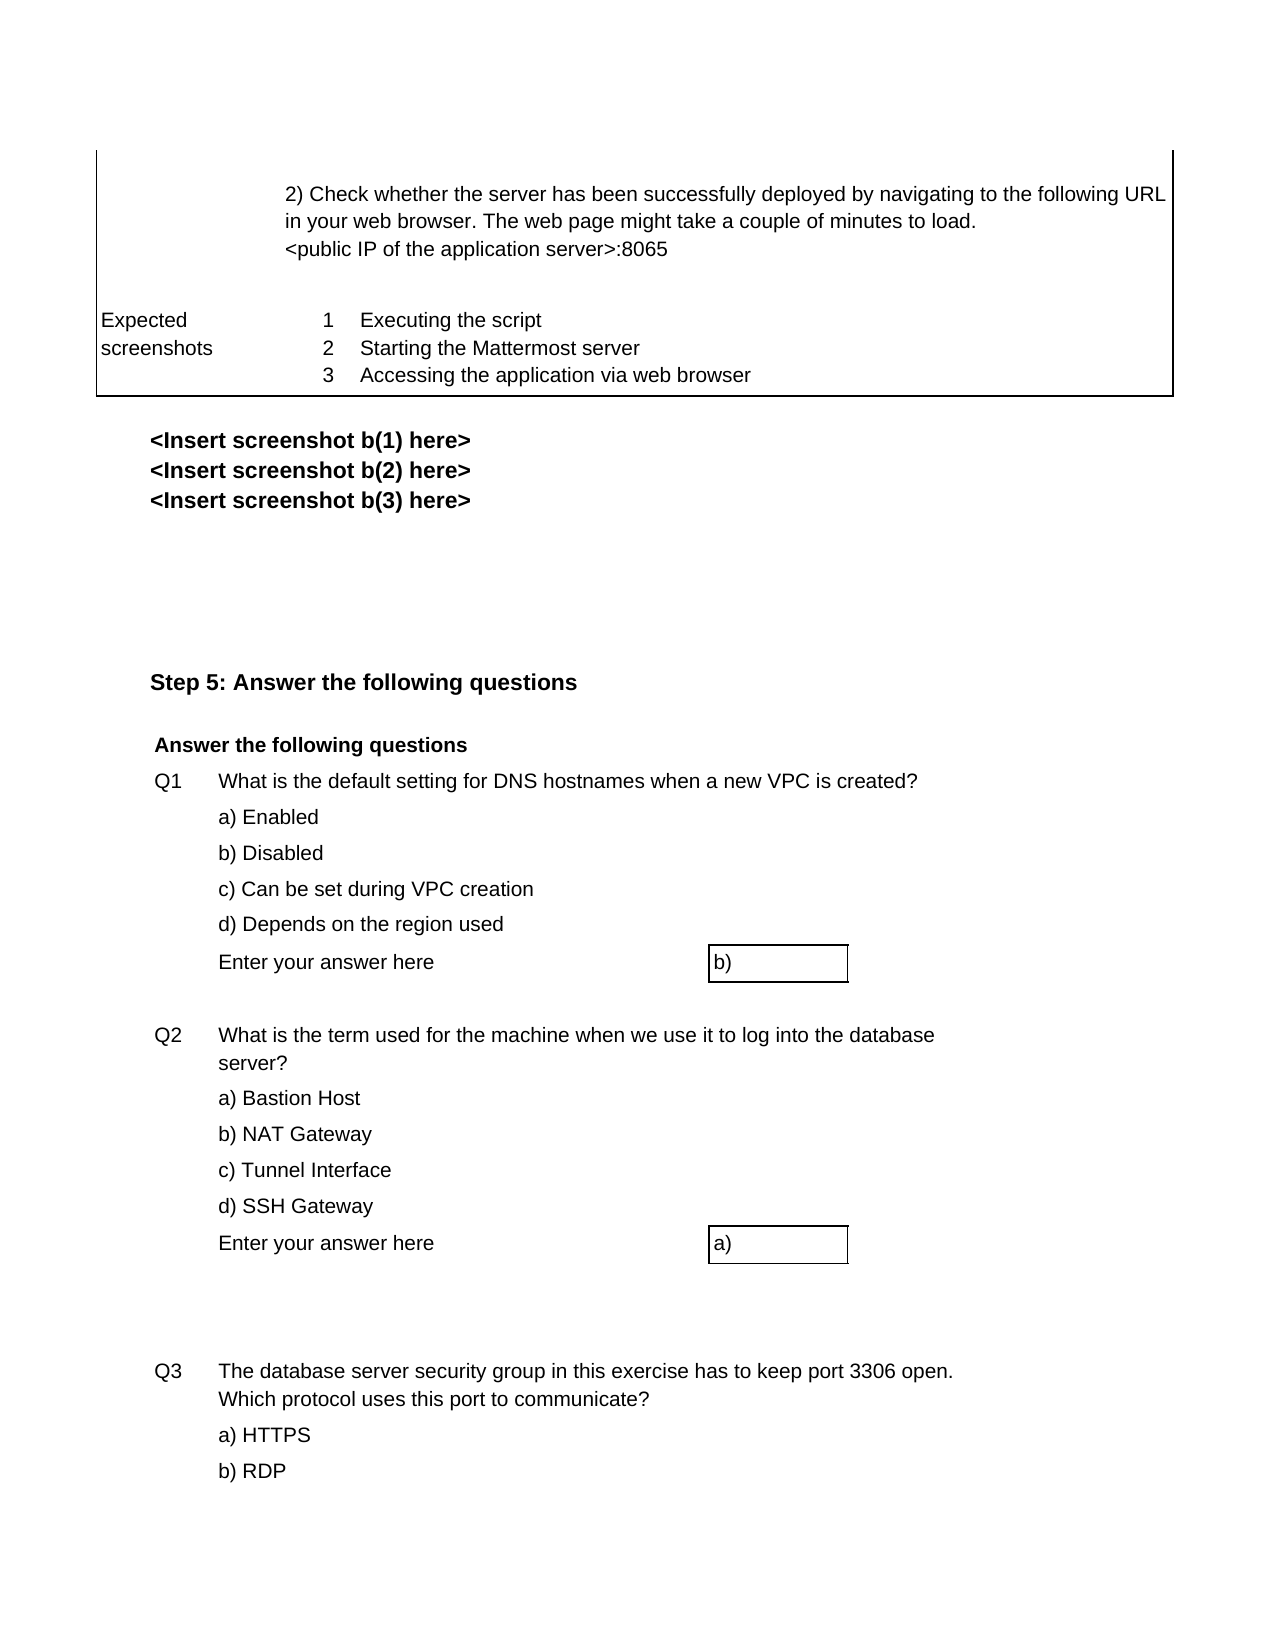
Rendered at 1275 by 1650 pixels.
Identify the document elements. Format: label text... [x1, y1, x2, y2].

table_cell Q3 [150, 1355, 214, 1418]
table_cell [782, 304, 810, 395]
table_cell [709, 1118, 848, 1154]
table_cell [848, 1263, 986, 1355]
table_cell [848, 836, 986, 872]
table_cell [709, 801, 848, 836]
table_cell [986, 908, 1125, 944]
table_cell [150, 1419, 214, 1454]
table_cell [986, 1082, 1125, 1118]
table_cell [709, 983, 848, 1019]
table_cell What is the default setting for DNS hostnames when a new VPC is created? [214, 765, 986, 801]
table_cell [986, 765, 1125, 801]
table_cell Expected screenshots [97, 304, 281, 395]
table_cell a) HTTPS [214, 1419, 709, 1454]
table_cell [986, 801, 1125, 836]
table_cell [709, 872, 848, 908]
table_cell Enter your answer here [214, 944, 708, 981]
table_cell [848, 1082, 986, 1118]
table_cell [848, 1190, 986, 1225]
table_cell [709, 908, 848, 944]
table_header [986, 729, 1125, 765]
table_cell Q1 [150, 765, 214, 801]
table_cell [150, 1454, 214, 1490]
table_cell [150, 872, 214, 908]
table_cell a) Enabled [214, 801, 709, 836]
table_cell [150, 944, 214, 981]
table_cell [848, 944, 986, 981]
table_cell c) Can be set during VPC creation [214, 872, 709, 908]
table_cell [709, 1082, 848, 1118]
table_cell [709, 1264, 848, 1355]
table_cell [848, 1154, 986, 1189]
table_cell [986, 1190, 1125, 1225]
table_cell [986, 1118, 1125, 1154]
table_cell 2) Check whether the server has been successfully deployed by navigating to the following URL in your web browser. The web page might take a couple of minutes to load. <public IP of the application server>:8065 [281, 150, 1172, 268]
table_cell b) [710, 946, 847, 981]
table_cell [986, 836, 1125, 872]
table_cell a) Bastion Host [214, 1082, 709, 1118]
table_cell What is the term used for the machine when we use it to log into the database server? [214, 1019, 986, 1082]
table_cell [214, 1263, 709, 1355]
table_cell [986, 1355, 1125, 1418]
table_cell [782, 268, 810, 304]
table_cell [986, 872, 1125, 908]
table_cell [986, 1419, 1125, 1454]
table_cell [848, 1118, 986, 1154]
text <Insert screenshot b(3) here> [150, 487, 1125, 513]
table_cell [709, 836, 848, 872]
table_cell [904, 268, 1172, 304]
table_cell [904, 304, 1172, 395]
table_cell [986, 1454, 1125, 1490]
table_cell [848, 908, 986, 944]
table_cell c) Tunnel Interface [214, 1154, 709, 1189]
table_cell [986, 1263, 1125, 1355]
table_cell [810, 304, 904, 395]
table_cell [848, 1454, 986, 1490]
table_cell [848, 1225, 986, 1263]
table_cell [150, 1082, 214, 1118]
table_cell [150, 981, 214, 1019]
text Step 5: Answer the following questions [150, 668, 1125, 695]
table_cell [150, 801, 214, 836]
table_cell [150, 1225, 214, 1263]
table_cell [214, 981, 709, 1019]
table_cell d) Depends on the region used [214, 908, 709, 944]
table_cell [709, 1454, 848, 1490]
table_cell [709, 1154, 848, 1189]
table_cell [150, 1118, 214, 1154]
table_cell [848, 1419, 986, 1454]
table_cell [97, 268, 281, 304]
table_cell a) [710, 1227, 847, 1263]
table_cell [986, 981, 1125, 1019]
table_cell [709, 1419, 848, 1454]
table_cell [986, 1019, 1125, 1082]
table_cell [986, 944, 1125, 981]
table_cell b) RDP [214, 1454, 709, 1490]
table_cell Executing the script Starting the Mattermost server Accessing the application via web browser [281, 304, 782, 395]
table_header Answer the following questions [150, 729, 986, 765]
table_cell Q2 [150, 1019, 214, 1082]
table_cell The database server security group in this exercise has to keep port 3306 open. Which protocol uses this port to communicate? [214, 1355, 986, 1418]
table_cell [150, 908, 214, 944]
table_cell [150, 1190, 214, 1225]
table_cell [97, 150, 281, 268]
table_cell Enter your answer here [214, 1225, 708, 1263]
table_cell [150, 1154, 214, 1189]
table_cell [986, 1154, 1125, 1189]
table_cell [848, 981, 986, 1019]
table_cell b) Disabled [214, 836, 709, 872]
table_cell [150, 1263, 214, 1355]
table_cell [848, 801, 986, 836]
table_cell [281, 268, 782, 304]
table_cell d) SSH Gateway [214, 1190, 709, 1225]
text <Insert screenshot b(1) here> [150, 427, 1125, 453]
table_cell b) NAT Gateway [214, 1118, 709, 1154]
table_cell [709, 1190, 848, 1225]
table_cell [810, 268, 904, 304]
text <Insert screenshot b(2) here> [150, 457, 1125, 483]
table_cell [150, 836, 214, 872]
table_cell [848, 872, 986, 908]
table_cell [986, 1225, 1125, 1263]
